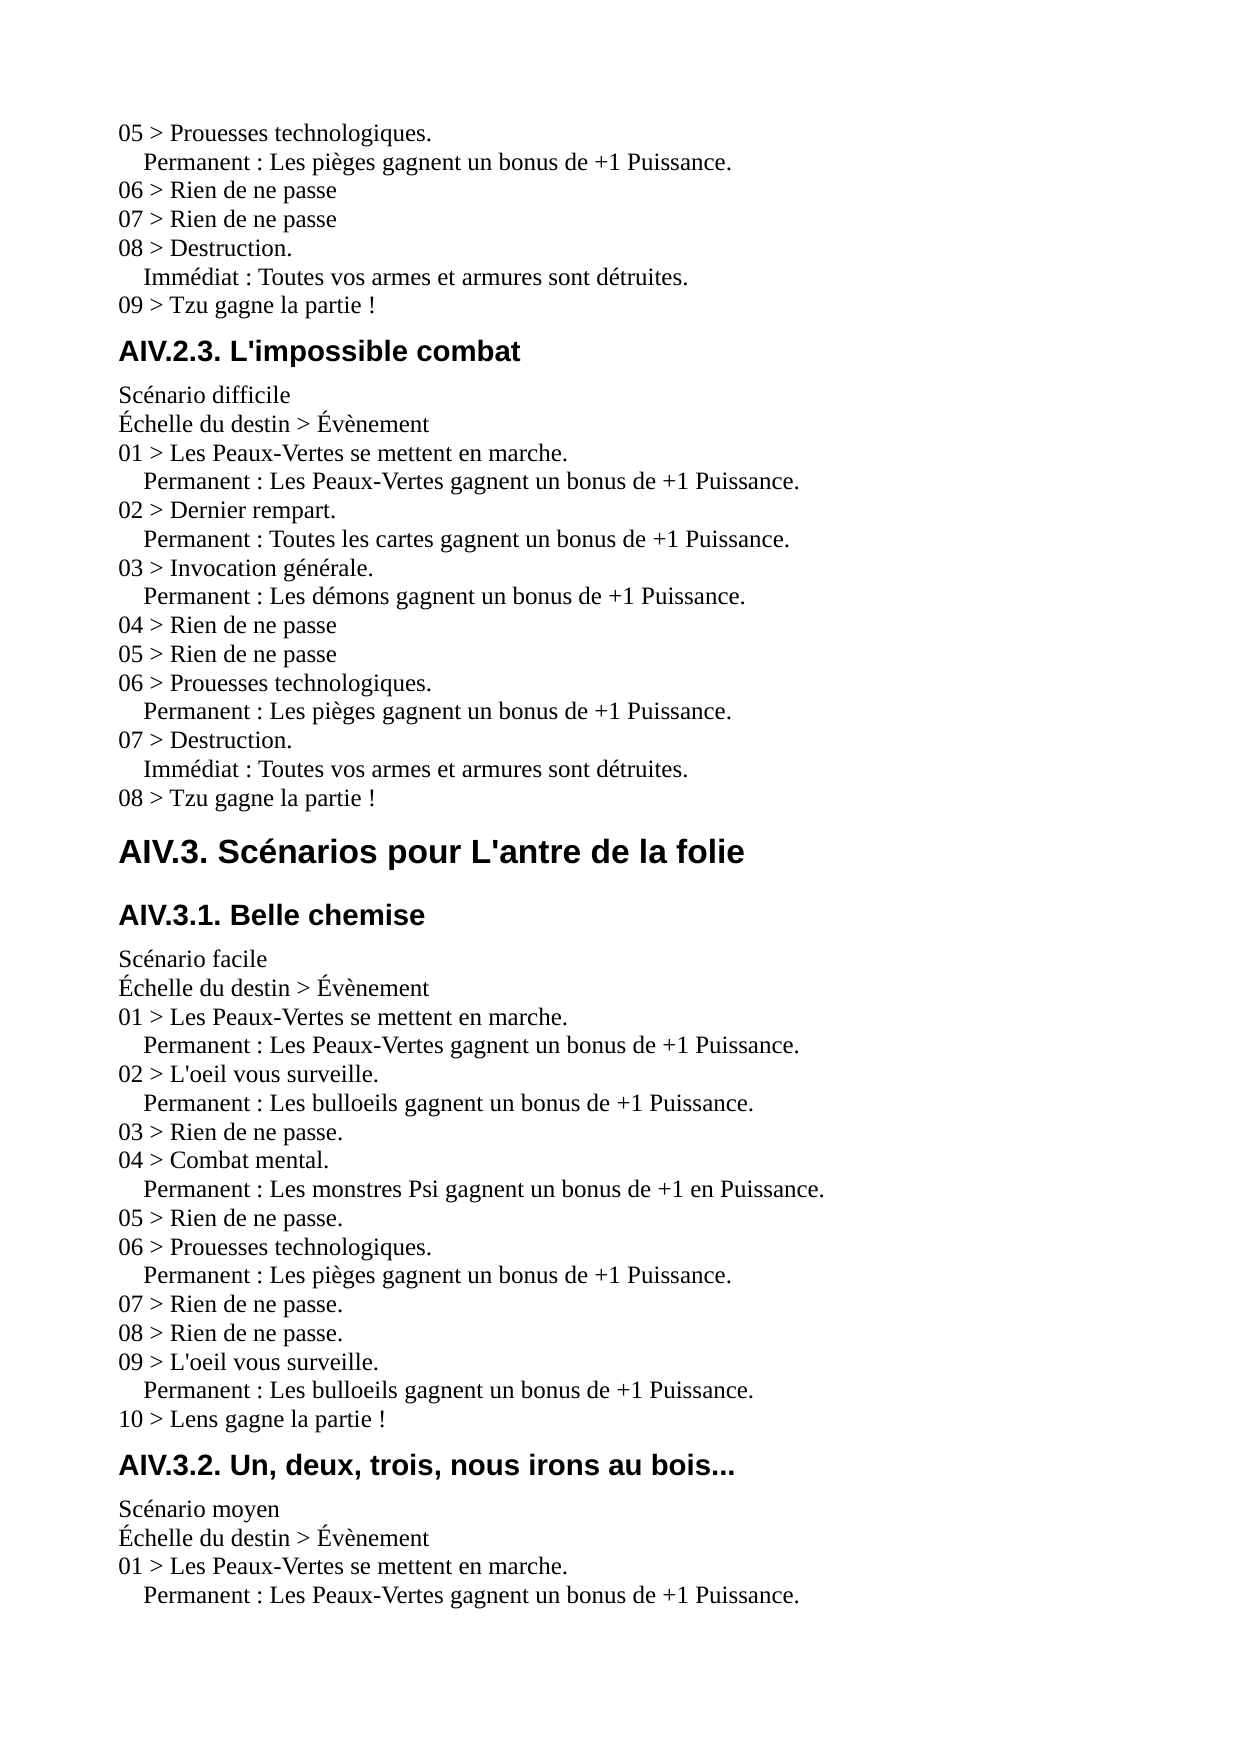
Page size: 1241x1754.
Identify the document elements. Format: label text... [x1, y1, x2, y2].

text Permanent : Les pièges gagnent un bonus de +1 Puissance. [118, 696, 1122, 725]
text Permanent : Les monstres Psi gagnent un bonus de +1 en Puissance. [118, 1174, 1122, 1203]
text Scénario facile [118, 944, 1122, 973]
text 04 > Combat mental. [118, 1146, 1122, 1174]
text 09 > L'oeil vous surveille. [118, 1347, 1122, 1376]
text 05 > Prouesses technologiques. [118, 118, 1122, 147]
text Permanent : Les démons gagnent un bonus de +1 Puissance. [118, 581, 1122, 610]
text 10 > Lens gagne la partie ! [118, 1404, 1122, 1433]
text 07 > Destruction. [118, 725, 1122, 754]
text 04 > Rien de ne passe [118, 610, 1122, 639]
text 02 > L'oeil vous surveille. [118, 1059, 1122, 1088]
text Immédiat : Toutes vos armes et armures sont détruites. [118, 754, 1122, 783]
subtitle AIV.3. Scénarios pour L'antre de la folie [118, 832, 1122, 871]
subtitle AIV.2.3. L'impossible combat [118, 334, 1122, 368]
text 05 > Rien de ne passe. [118, 1203, 1122, 1232]
text 09 > Tzu gagne la partie ! [118, 291, 1122, 319]
text 01 > Les Peaux-Vertes se mettent en marche. [118, 1551, 1122, 1580]
text Permanent : Toutes les cartes gagnent un bonus de +1 Puissance. [118, 524, 1122, 553]
text Permanent : Les Peaux-Vertes gagnent un bonus de +1 Puissance. [118, 1580, 1122, 1609]
text 01 > Les Peaux-Vertes se mettent en marche. [118, 438, 1122, 466]
text 07 > Rien de ne passe. [118, 1289, 1122, 1318]
text Permanent : Les pièges gagnent un bonus de +1 Puissance. [118, 1261, 1122, 1289]
text 03 > Rien de ne passe. [118, 1117, 1122, 1146]
text 08 > Rien de ne passe. [118, 1318, 1122, 1347]
text 07 > Rien de ne passe [118, 204, 1122, 233]
text 06 > Prouesses technologiques. [118, 1232, 1122, 1261]
text Permanent : Les Peaux-Vertes gagnent un bonus de +1 Puissance. [118, 466, 1122, 495]
text Permanent : Les Peaux-Vertes gagnent un bonus de +1 Puissance. [118, 1031, 1122, 1059]
subtitle AIV.3.1. Belle chemise [118, 898, 1122, 932]
text Scénario difficile [118, 380, 1122, 409]
text 05 > Rien de ne passe [118, 639, 1122, 668]
text Échelle du destin > Évènement [118, 409, 1122, 438]
text Échelle du destin > Évènement [118, 1523, 1122, 1551]
text Permanent : Les bulloeils gagnent un bonus de +1 Puissance. [118, 1376, 1122, 1404]
text 06 > Prouesses technologiques. [118, 668, 1122, 696]
text Permanent : Les pièges gagnent un bonus de +1 Puissance. [118, 147, 1122, 176]
text 02 > Dernier rempart. [118, 495, 1122, 524]
text Échelle du destin > Évènement [118, 973, 1122, 1002]
text 06 > Rien de ne passe [118, 176, 1122, 204]
text 08 > Destruction. [118, 233, 1122, 262]
text 01 > Les Peaux-Vertes se mettent en marche. [118, 1002, 1122, 1031]
subtitle AIV.3.2. Un, deux, trois, nous irons au bois... [118, 1448, 1122, 1481]
text Permanent : Les bulloeils gagnent un bonus de +1 Puissance. [118, 1088, 1122, 1117]
text Scénario moyen [118, 1494, 1122, 1523]
text 08 > Tzu gagne la partie ! [118, 783, 1122, 811]
text 03 > Invocation générale. [118, 553, 1122, 581]
text Immédiat : Toutes vos armes et armures sont détruites. [118, 262, 1122, 291]
